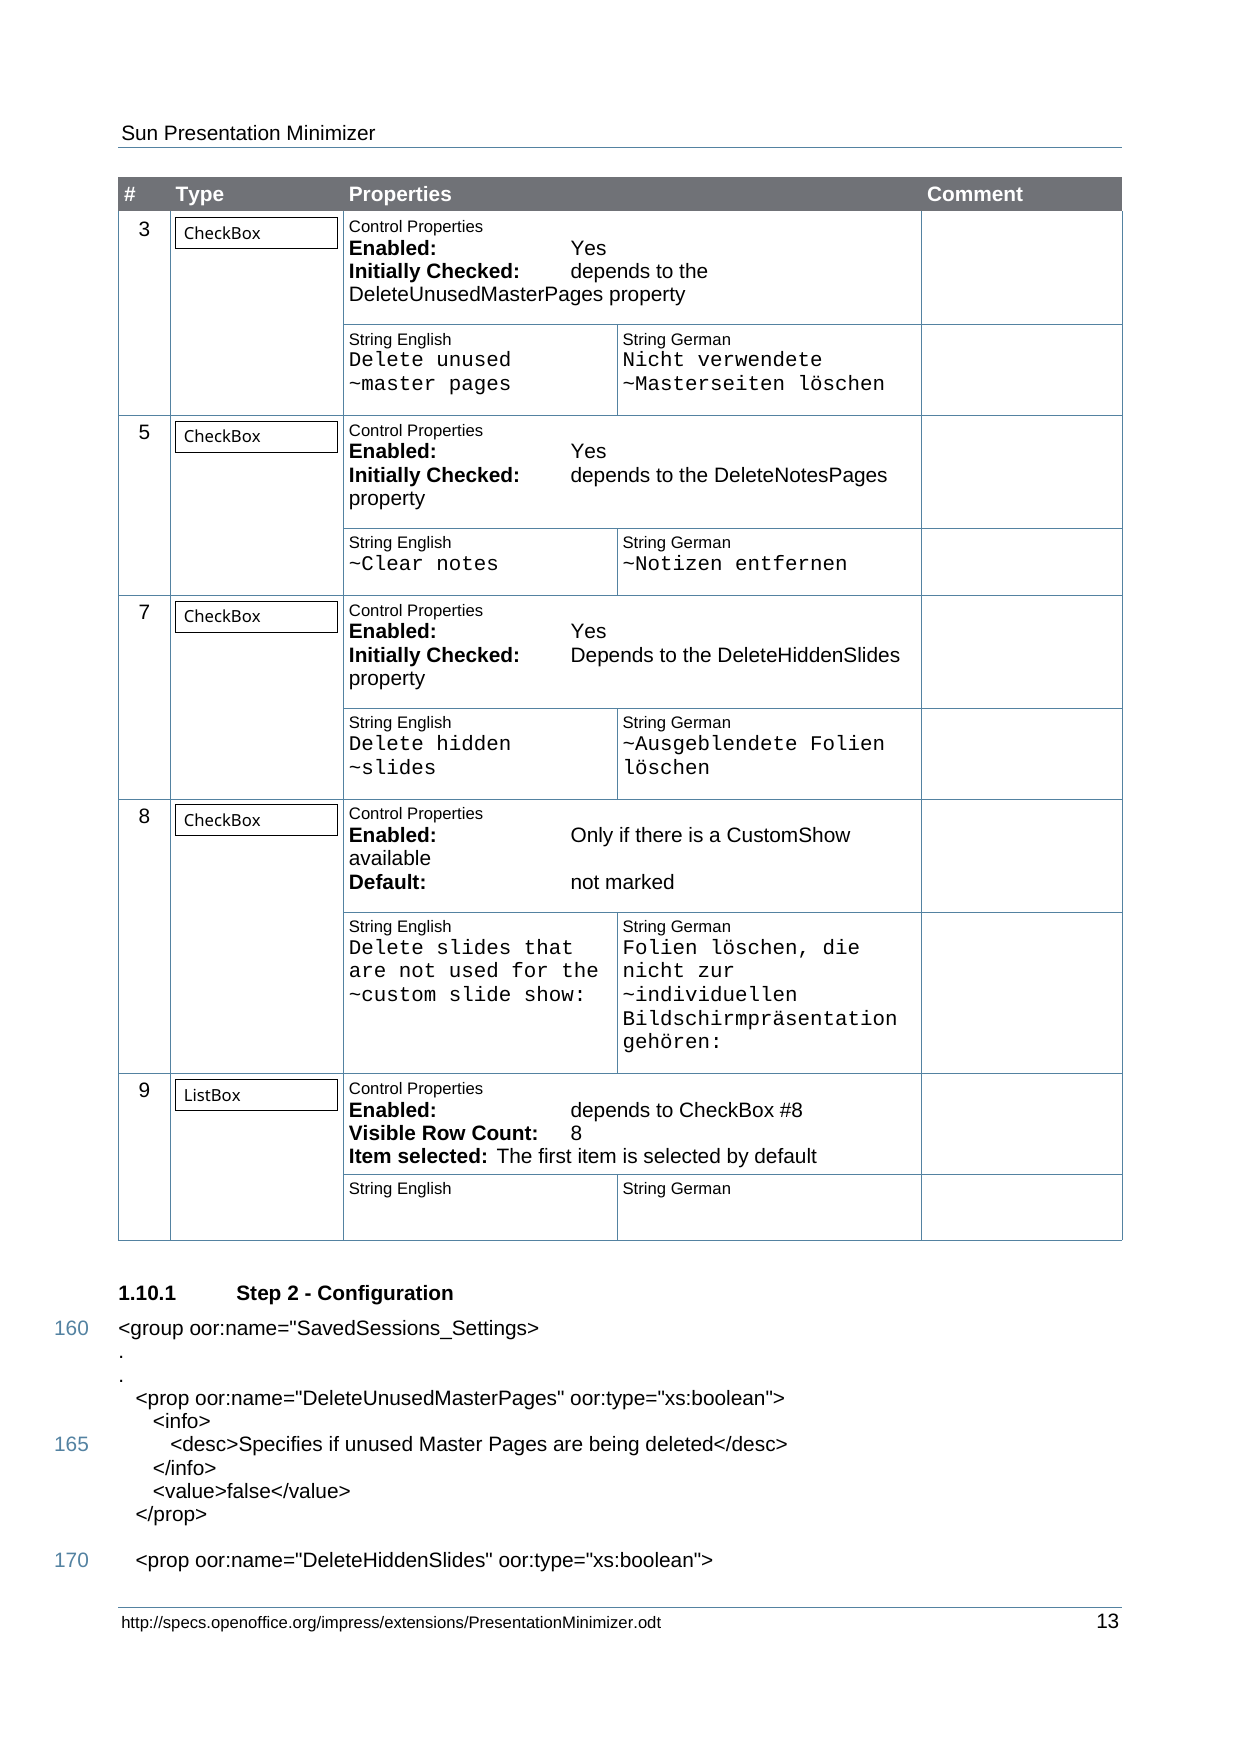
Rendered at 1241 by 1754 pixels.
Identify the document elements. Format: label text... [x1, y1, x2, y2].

table_cell 5 [119, 416, 170, 595]
text <group oor:name="SavedSessions_Settings> [118, 1317, 1122, 1340]
table_cell String English Delete hidden ~slides [344, 709, 617, 799]
text <prop oor:name="DeleteUnusedMasterPages" oor:type="xs:boolean"> [118, 1386, 1122, 1410]
table_cell 8 [119, 800, 170, 1073]
text . [118, 1363, 1122, 1386]
text <info> [118, 1410, 1122, 1433]
table_cell String German <Enter String Here> [618, 1175, 921, 1240]
table_cell [171, 1074, 343, 1240]
table_cell [171, 211, 343, 415]
table_header # [118, 177, 170, 211]
table_header Control Properties Enabled: Yes Initially Checked: depends to the DeleteNotesPages property [344, 416, 921, 528]
text <value>false</value> [118, 1479, 1122, 1503]
table_header [922, 416, 1122, 528]
table_cell String English Delete unused ~master pages [344, 325, 617, 415]
table_cell [171, 800, 343, 1073]
table_header [922, 596, 1122, 708]
table_cell [922, 1175, 1122, 1240]
table_cell [922, 709, 1122, 799]
table_cell 7 [119, 596, 170, 799]
table_header Control Properties Enabled: Only if there is a CustomShow available Default: not marked [344, 800, 921, 912]
table_cell String German Nicht verwendete ~Masterseiten löschen [618, 325, 921, 415]
text </info> [118, 1456, 1122, 1479]
table_header [922, 211, 1122, 324]
text <desc>Specifies if unused Master Pages are being deleted</desc> [118, 1433, 1122, 1456]
table_header Properties [343, 177, 921, 211]
table_cell String English Delete slides that are not used for the ~custom slide show: [344, 913, 617, 1073]
table_cell [171, 416, 343, 595]
table_cell [922, 913, 1122, 1073]
table_cell String German Folien löschen, die nicht zur ~individuellen Bildschirmpräsentation gehören: [618, 913, 921, 1073]
table_header Comment [921, 177, 1122, 211]
table_header Type [170, 177, 343, 211]
table_cell 3 [119, 211, 170, 415]
table_cell String German ~Ausgeblendete Folien löschen [618, 709, 921, 799]
text . [118, 1340, 1122, 1363]
table_header [922, 1074, 1122, 1174]
table_cell String English ~Clear notes [344, 529, 617, 595]
text <prop oor:name="DeleteHiddenSlides" oor:type="xs:boolean"> [118, 1549, 1122, 1572]
table_cell String German ~Notizen entfernen [618, 529, 921, 595]
table_cell [922, 529, 1122, 595]
table_header [922, 800, 1122, 912]
table_header Control Properties Enabled: Yes Initially Checked: depends to the DeleteUnusedMasterPages property [344, 211, 921, 324]
table_cell [922, 325, 1122, 415]
table_cell 9 [119, 1074, 170, 1240]
table_cell [171, 596, 343, 799]
table_header Control Properties Enabled: depends to CheckBox #8 Visible Row Count: 8 Item selected: The first item is selected by default [344, 1074, 921, 1174]
table_header Control Properties Enabled: Yes Initially Checked: Depends to the DeleteHiddenSlides property [344, 596, 921, 708]
text </prop> [118, 1503, 1122, 1526]
subtitle Step 2 - Configuration [118, 1282, 1122, 1305]
table_cell String English <Enter String Here> [344, 1175, 617, 1240]
